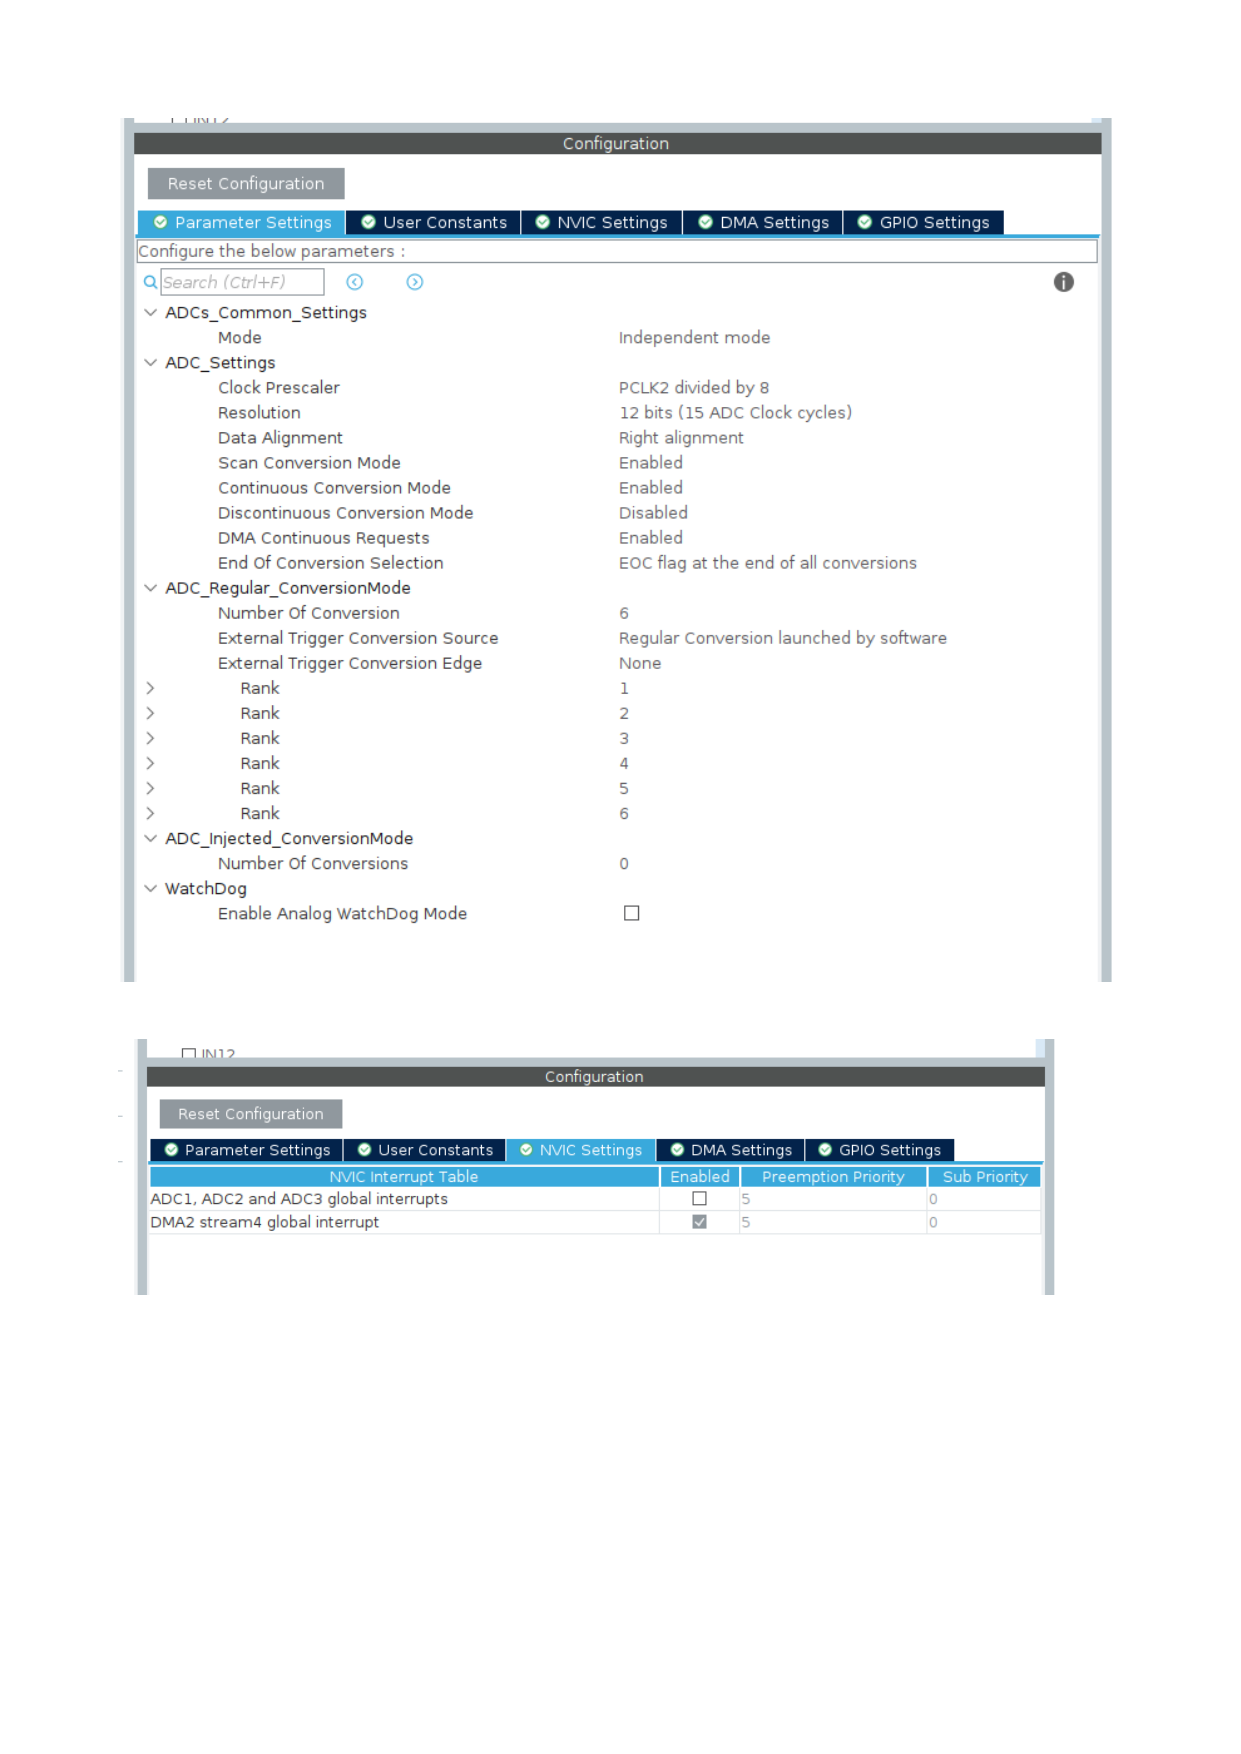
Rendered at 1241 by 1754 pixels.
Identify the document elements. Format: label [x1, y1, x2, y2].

picture [118, 1039, 1123, 1295]
picture [118, 118, 1123, 982]
